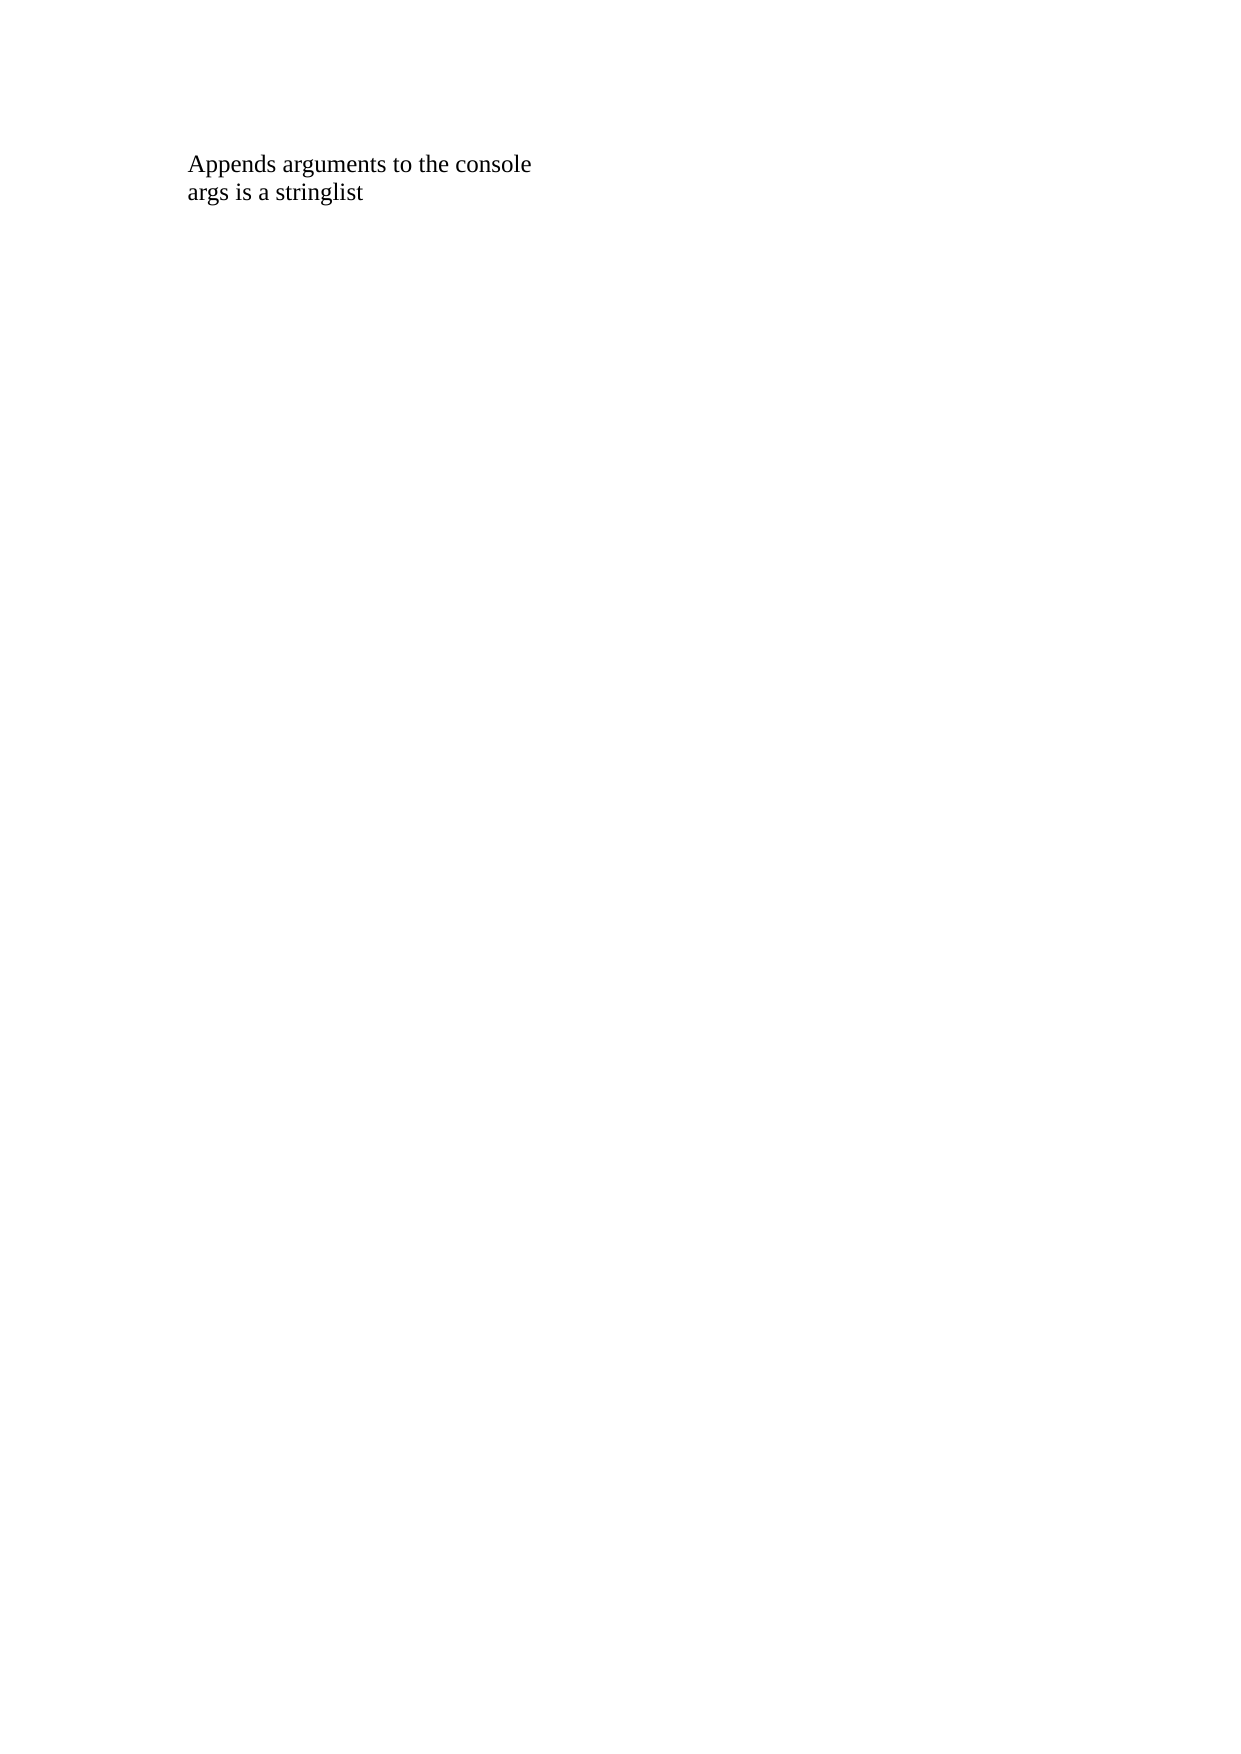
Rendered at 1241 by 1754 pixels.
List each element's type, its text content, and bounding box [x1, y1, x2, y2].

text Appends arguments to the console [187, 150, 1053, 178]
text args is a stringlist [187, 178, 1053, 205]
